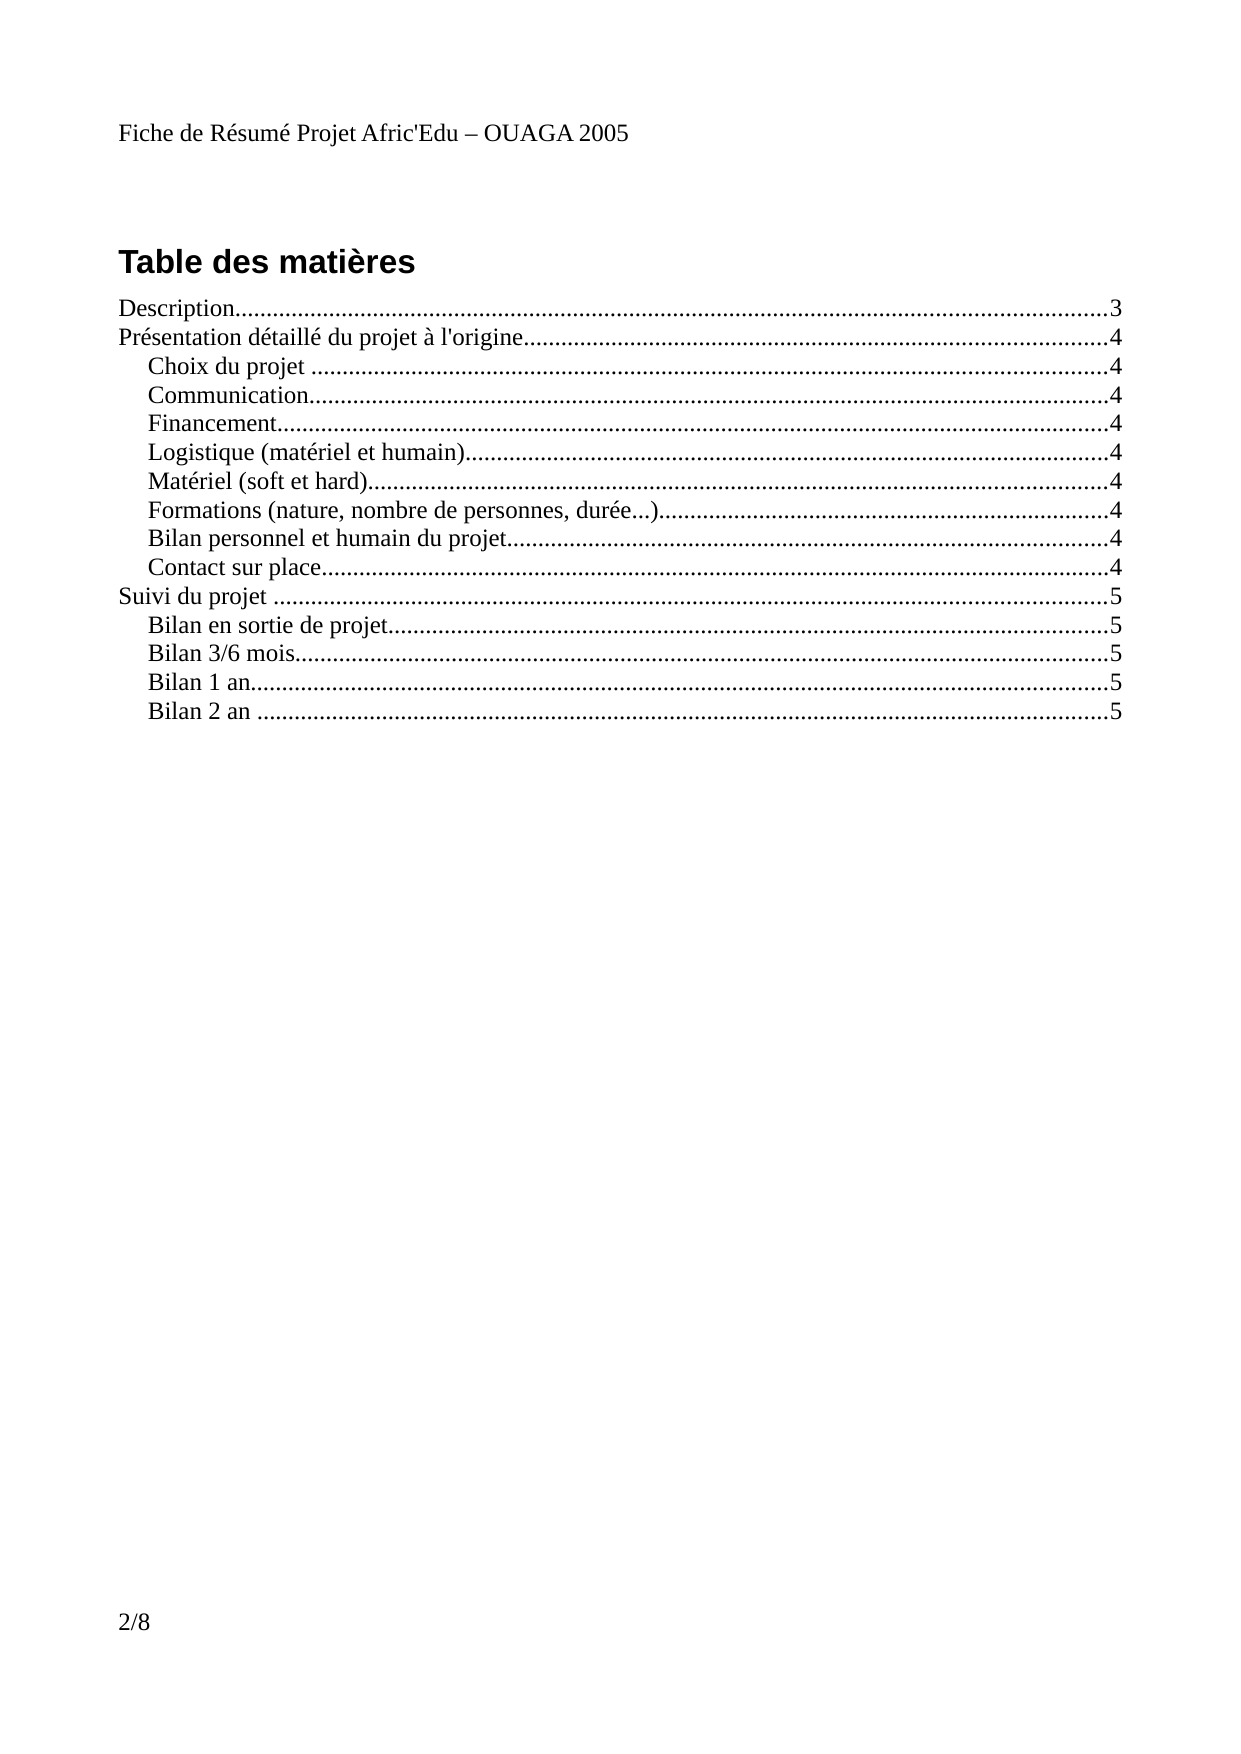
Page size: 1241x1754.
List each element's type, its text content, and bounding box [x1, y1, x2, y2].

text Formations (nature, nombre de personnes, durée...) 4 [148, 495, 1122, 523]
text Communication 4 [148, 380, 1122, 408]
text Bilan personnel et humain du projet 4 [148, 523, 1122, 552]
text Bilan 1 an 5 [148, 667, 1122, 696]
text Bilan 3/6 mois 5 [148, 638, 1122, 667]
text Contact sur place 4 [148, 552, 1122, 581]
text Matériel (soft et hard) 4 [148, 466, 1122, 495]
text Suivi du projet 5 [118, 581, 1122, 610]
text Bilan 2 an ... 5 [148, 696, 1122, 725]
subtitle Table des matières [118, 243, 1122, 281]
text Bilan en sortie de projet 5 [148, 610, 1122, 638]
text Description 3 [118, 293, 1122, 322]
text Logistique (matériel et humain) 4 [148, 437, 1122, 466]
text Financement 4 [148, 408, 1122, 437]
text Présentation détaillé du projet à l'origine 4 [118, 322, 1122, 351]
text Choix du projet 4 [148, 351, 1122, 380]
